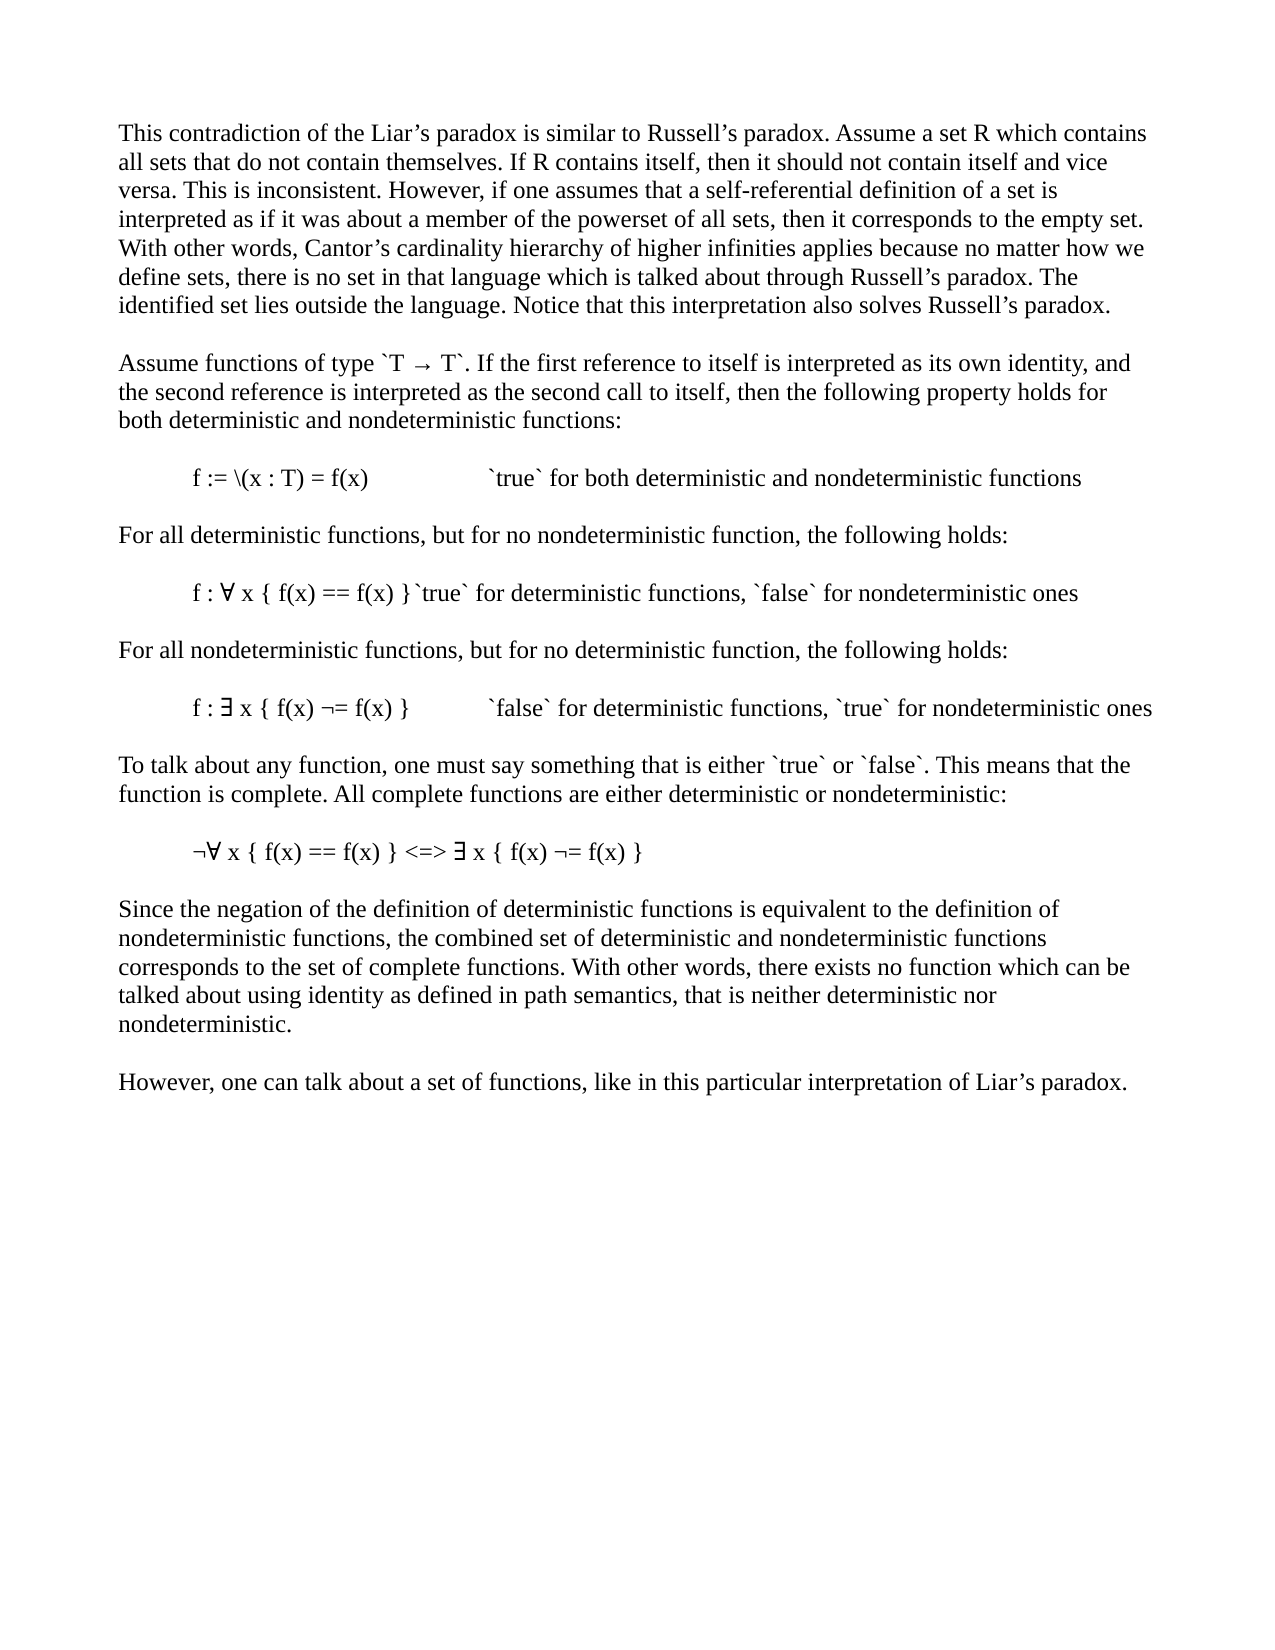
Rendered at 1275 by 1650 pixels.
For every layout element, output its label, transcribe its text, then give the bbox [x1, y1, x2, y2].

text However, one can talk about a set of functions, like in this particular interpretation of Liar’s paradox. [118, 1067, 1157, 1096]
text Since the negation of the definition of deterministic functions is equivalent to the definition of nondeterministic functions, the combined set of deterministic and nondeterministic functions corresponds to the set of complete functions. With other words, there exists no function which can be talked about using identity as defined in path semantics, that is neither deterministic nor nondeterministic. [118, 894, 1157, 1038]
text ¬∀ x { f(x) == f(x) } <=> ∃ x { f(x) ¬= f(x) } [118, 837, 1157, 866]
text f : ∀ x { f(x) == f(x) } `true` for deterministic functions, `false` for nondeterministic ones [118, 578, 1157, 607]
text To talk about any function, one must say something that is either `true` or `false`. This means that the function is complete. All complete functions are either deterministic or nondeterministic: [118, 751, 1157, 808]
text Assume functions of type `T → T`. If the first reference to itself is interpreted as its own identity, and the second reference is interpreted as the second call to itself, then the following property holds for both deterministic and nondeterministic functions: [118, 348, 1157, 434]
text For all deterministic functions, but for no nondeterministic function, the following holds: [118, 521, 1157, 549]
text f : ∃ x { f(x) ¬= f(x) } `false` for deterministic functions, `true` for nondeterministic ones [118, 693, 1157, 722]
text f := \(x : T) = f(x) `true` for both deterministic and nondeterministic functions [118, 463, 1157, 492]
text For all nondeterministic functions, but for no deterministic function, the following holds: [118, 636, 1157, 664]
text This contradiction of the Liar’s paradox is similar to Russell’s paradox. Assume a set R which contains all sets that do not contain themselves. If R contains itself, then it should not contain itself and vice versa. This is inconsistent. However, if one assumes that a self-referential definition of a set is interpreted as if it was about a member of the powerset of all sets, then it corresponds to the empty set. With other words, Cantor’s cardinality hierarchy of higher infinities applies because no matter how we define sets, there is no set in that language which is talked about through Russell’s paradox. The identified set lies outside the language. Notice that this interpretation also solves Russell’s paradox. [118, 118, 1157, 319]
